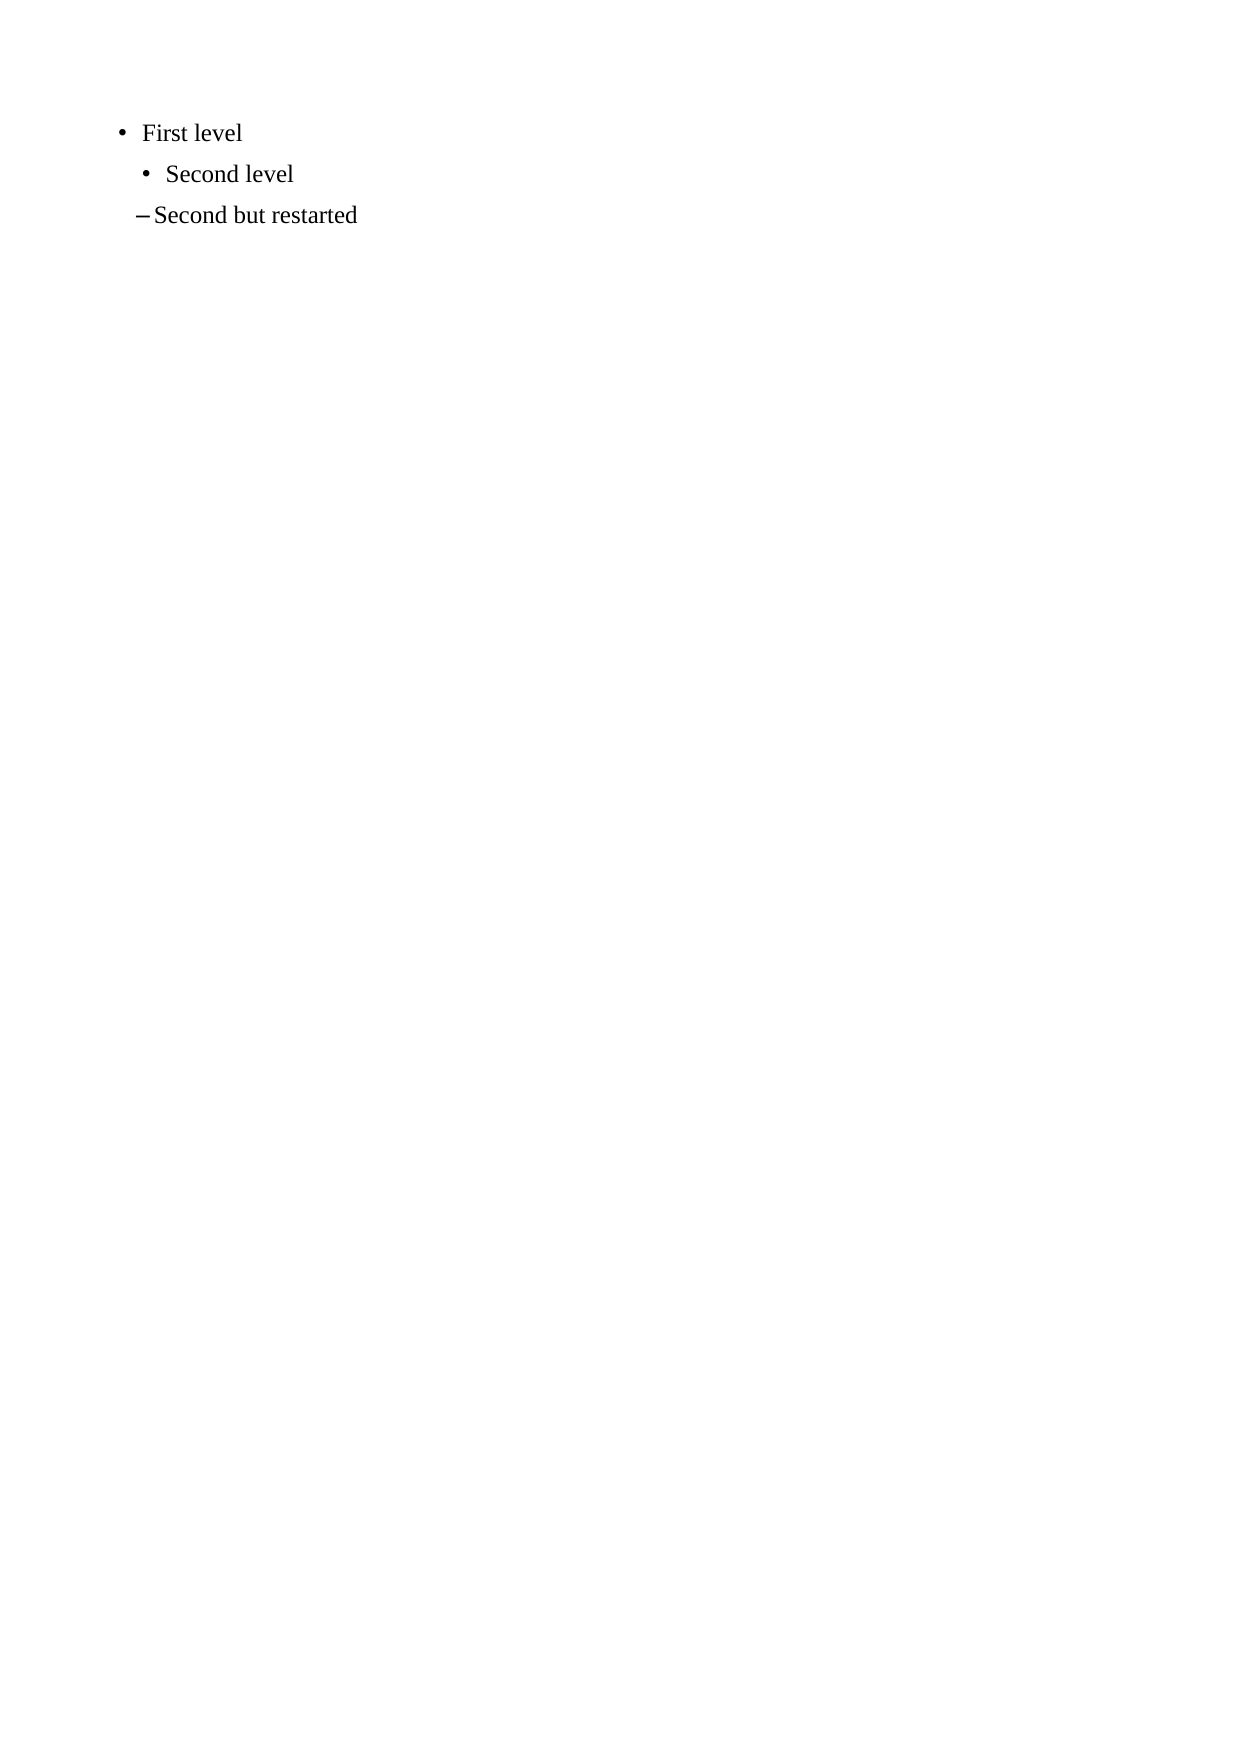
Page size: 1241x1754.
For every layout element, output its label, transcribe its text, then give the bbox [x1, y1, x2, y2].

list First level [118, 118, 1122, 147]
list Second but restarted [136, 201, 1122, 229]
list Second level [142, 159, 1122, 188]
